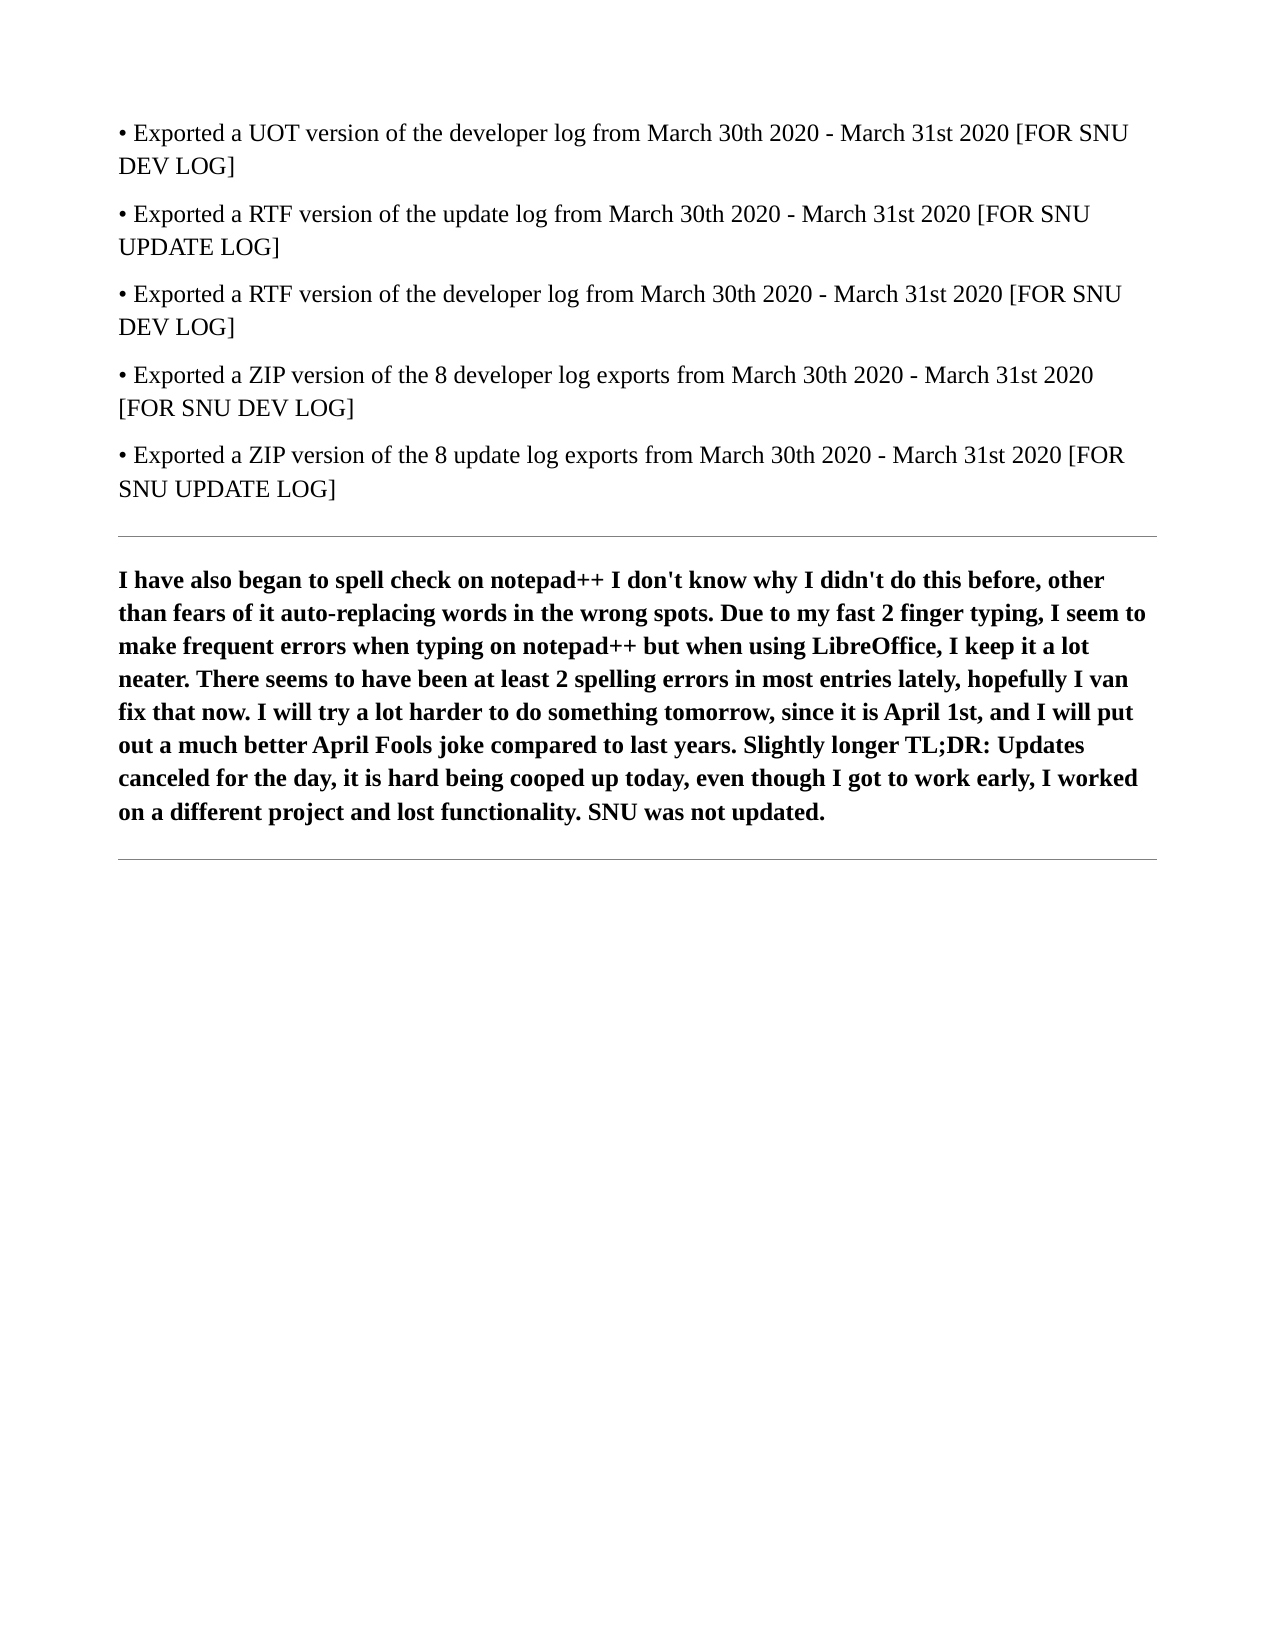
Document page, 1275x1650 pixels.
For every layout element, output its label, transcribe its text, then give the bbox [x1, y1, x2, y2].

text • Exported a RTF version of the developer log from March 30th 2020 - March 31st 2020 [FOR SNU DEV LOG] [118, 279, 1157, 341]
text • Exported a ZIP version of the 8 developer log exports from March 30th 2020 - March 31st 2020 [FOR SNU DEV LOG] [118, 360, 1157, 422]
text • Exported a ZIP version of the 8 update log exports from March 30th 2020 - March 31st 2020 [FOR SNU UPDATE LOG] [118, 441, 1157, 502]
text • Exported a UOT version of the developer log from March 30th 2020 - March 31st 2020 [FOR SNU DEV LOG] [118, 118, 1157, 180]
text I have also began to spell check on notepad++ I don't know why I didn't do this before, other than fears of it auto-replacing words in the wrong spots. Due to my fast 2 finger typing, I seem to make frequent errors when typing on notepad++ but when using LibreOffice, I keep it a lot neater. There seems to have been at least 2 spelling errors in most entries lately, hopefully I van fix that now. I will try a lot harder to do something tomorrow, since it is April 1st, and I will put out a much better April Fools joke compared to last years. Slightly longer TL;DR: Updates canceled for the day, it is hard being cooped up today, even though I got to work early, I worked on a different project and lost functionality. SNU was not updated. [118, 565, 1157, 825]
text • Exported a RTF version of the update log from March 30th 2020 - March 31st 2020 [FOR SNU UPDATE LOG] [118, 199, 1157, 261]
